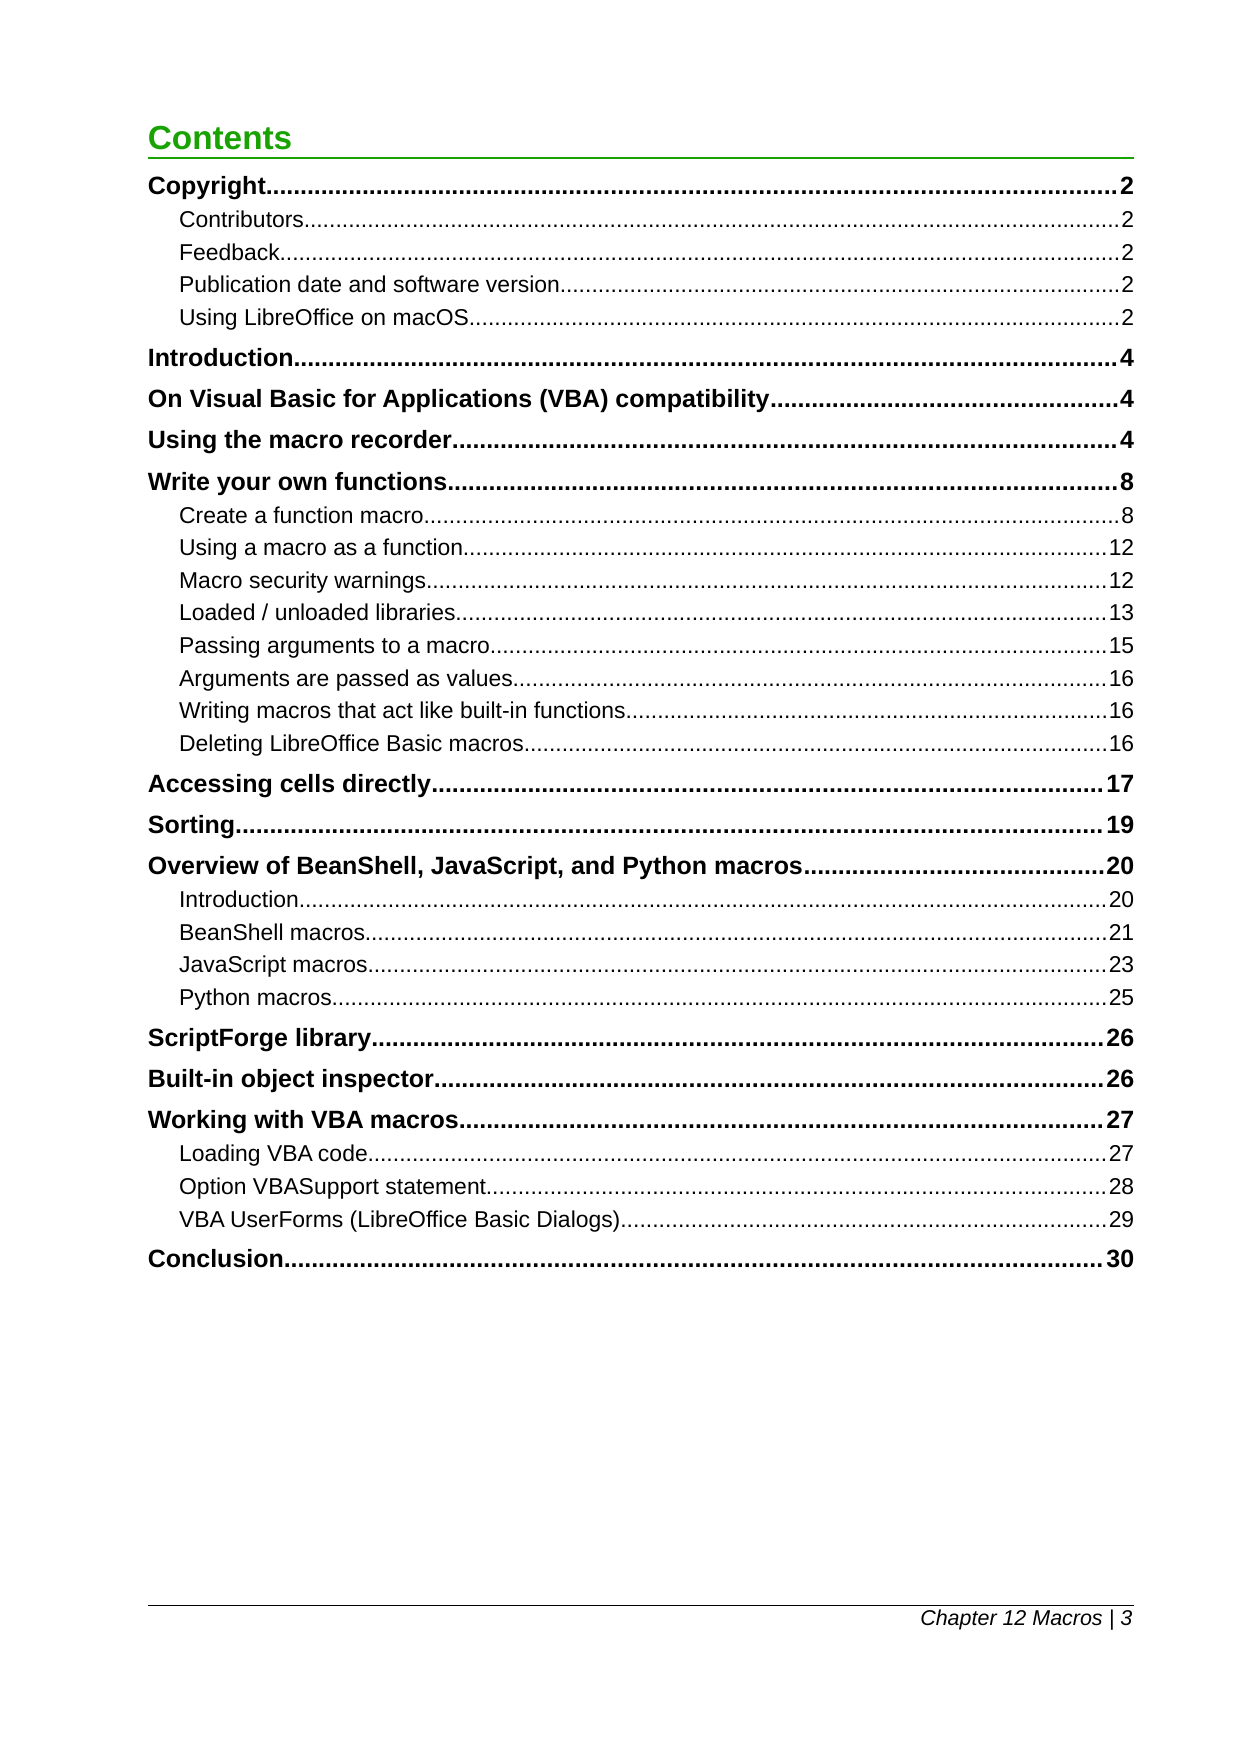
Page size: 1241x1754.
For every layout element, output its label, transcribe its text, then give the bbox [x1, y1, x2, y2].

text Introduction 20 [179, 886, 1134, 912]
text Accessing cells directly 17 [148, 769, 1134, 797]
text Macro security warnings 12 [179, 567, 1134, 593]
text Publication date and software version 2 [179, 271, 1134, 298]
text Write your own functions 8 [148, 467, 1134, 495]
text Contributors 2 [179, 206, 1134, 232]
text Using LibreOffice on macOS 2 [179, 304, 1134, 330]
text Conclusion 30 [148, 1244, 1134, 1273]
text Loading VBA code 27 [179, 1140, 1134, 1167]
text Loaded / unloaded libraries 13 [179, 599, 1134, 626]
text Working with VBA macros 27 [148, 1105, 1134, 1134]
text BeanShell macros 21 [179, 919, 1134, 945]
subtitle Contents [148, 118, 1134, 157]
text On Visual Basic for Applications (VBA) compatibility 4 [148, 384, 1134, 413]
text Overview of BeanShell, JavaScript, and Python macros 20 [148, 851, 1134, 880]
text Using a macro as a function 12 [179, 534, 1134, 561]
text Python macros 25 [179, 984, 1134, 1010]
text JavaScript macros 23 [179, 951, 1134, 978]
text Using the macro recorder 4 [148, 425, 1134, 454]
text Built-in object inspector 26 [148, 1064, 1134, 1093]
text Writing macros that act like built-in functions 16 [179, 697, 1134, 723]
text Feedback 2 [179, 239, 1134, 265]
text ScriptForge library 26 [148, 1023, 1134, 1052]
text Passing arguments to a macro 15 [179, 632, 1134, 658]
text Arguments are passed as values 16 [179, 664, 1134, 691]
text Copyright 2 [148, 171, 1134, 200]
text Create a function macro 8 [179, 502, 1134, 528]
text VBA UserForms (LibreOffice Basic Dialogs) 29 [179, 1206, 1134, 1232]
text Sorting 19 [148, 810, 1134, 839]
text Option VBASupport statement 28 [179, 1173, 1134, 1199]
text Introduction 4 [148, 343, 1134, 372]
text Deleting LibreOffice Basic macros 16 [179, 730, 1134, 756]
